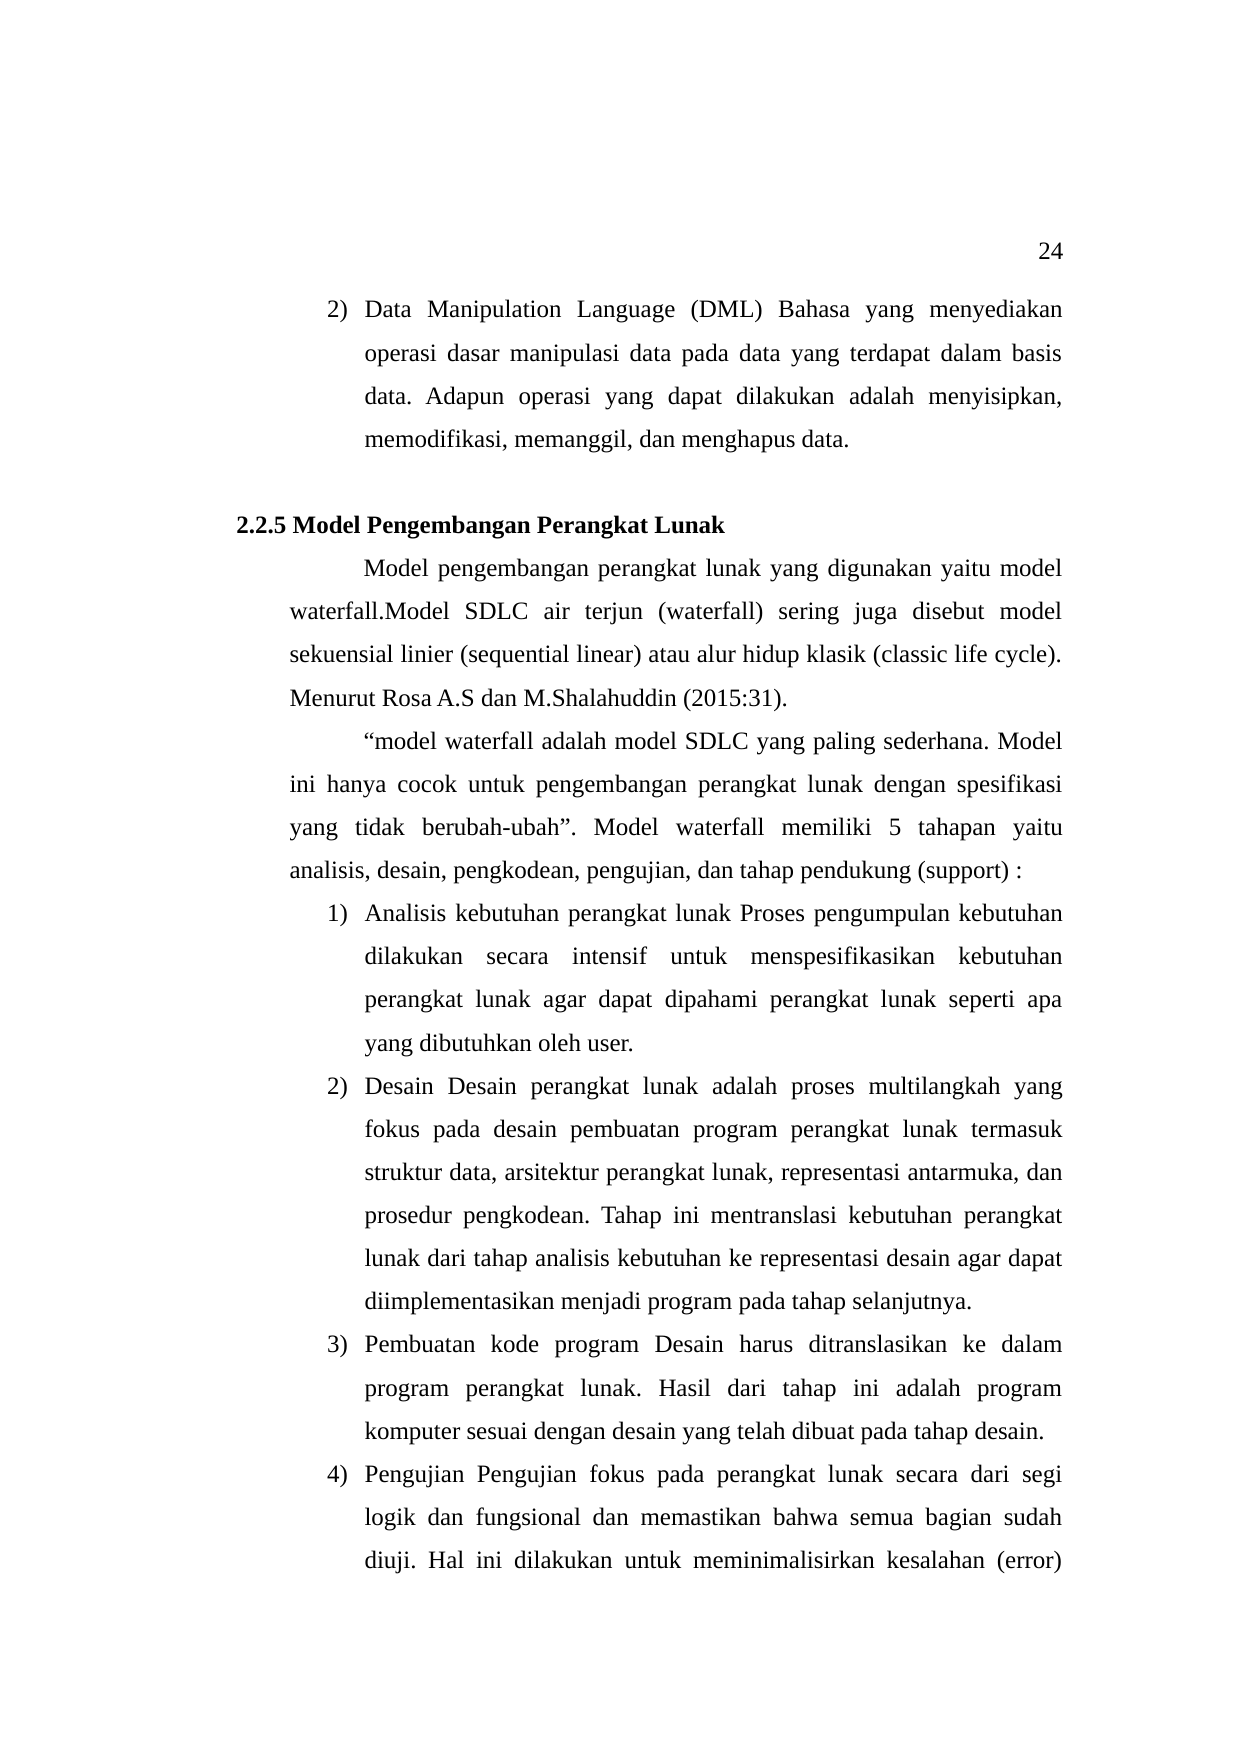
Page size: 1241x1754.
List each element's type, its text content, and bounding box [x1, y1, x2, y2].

text Model pengembangan perangkat lunak yang digunakan yaitu model waterfall.Model SDLC air terjun (waterfall) sering juga disebut model sekuensial linier (sequential linear) atau alur hidup klasik (classic life cycle). Menurut Rosa A.S dan M.Shalahuddin (2015:31). [289, 553, 1063, 711]
text 2.2.5 Model Pengembangan Perangkat Lunak [236, 510, 1063, 539]
text “model waterfall adalah model SDLC yang paling sederhana. Model ini hanya cocok untuk pengembangan perangkat lunak dengan spesifikasi yang tidak berubah-ubah”. Model waterfall memiliki 5 tahapan yaitu analisis, desain, pengkodean, pengujian, dan tahap pendukung (support) : [289, 726, 1063, 884]
list Pengujian Pengujian fokus pada perangkat lunak secara dari segi logik dan fungsional dan memastikan bahwa semua bagian sudah diuji. Hal ini dilakukan untuk meminimalisirkan kesalahan (error) [327, 1459, 1063, 1574]
list Pembuatan kode program Desain harus ditranslasikan ke dalam program perangkat lunak. Hasil dari tahap ini adalah program komputer sesuai dengan desain yang telah dibuat pada tahap desain. [327, 1329, 1063, 1444]
list Desain Desain perangkat lunak adalah proses multilangkah yang fokus pada desain pembuatan program perangkat lunak termasuk struktur data, arsitektur perangkat lunak, representasi antarmuka, dan prosedur pengkodean. Tahap ini mentranslasi kebutuhan perangkat lunak dari tahap analisis kebutuhan ke representasi desain agar dapat diimplementasikan menjadi program pada tahap selanjutnya. [327, 1071, 1063, 1315]
list Analisis kebutuhan perangkat lunak Proses pengumpulan kebutuhan dilakukan secara intensif untuk menspesifikasikan kebutuhan perangkat lunak agar dapat dipahami perangkat lunak seperti apa yang dibutuhkan oleh user. [327, 898, 1063, 1056]
list Data Manipulation Language (DML) Bahasa yang menyediakan operasi dasar manipulasi data pada data yang terdapat dalam basis data. Adapun operasi yang dapat dilakukan adalah menyisipkan, memodifikasi, memanggil, dan menghapus data. [327, 294, 1063, 453]
